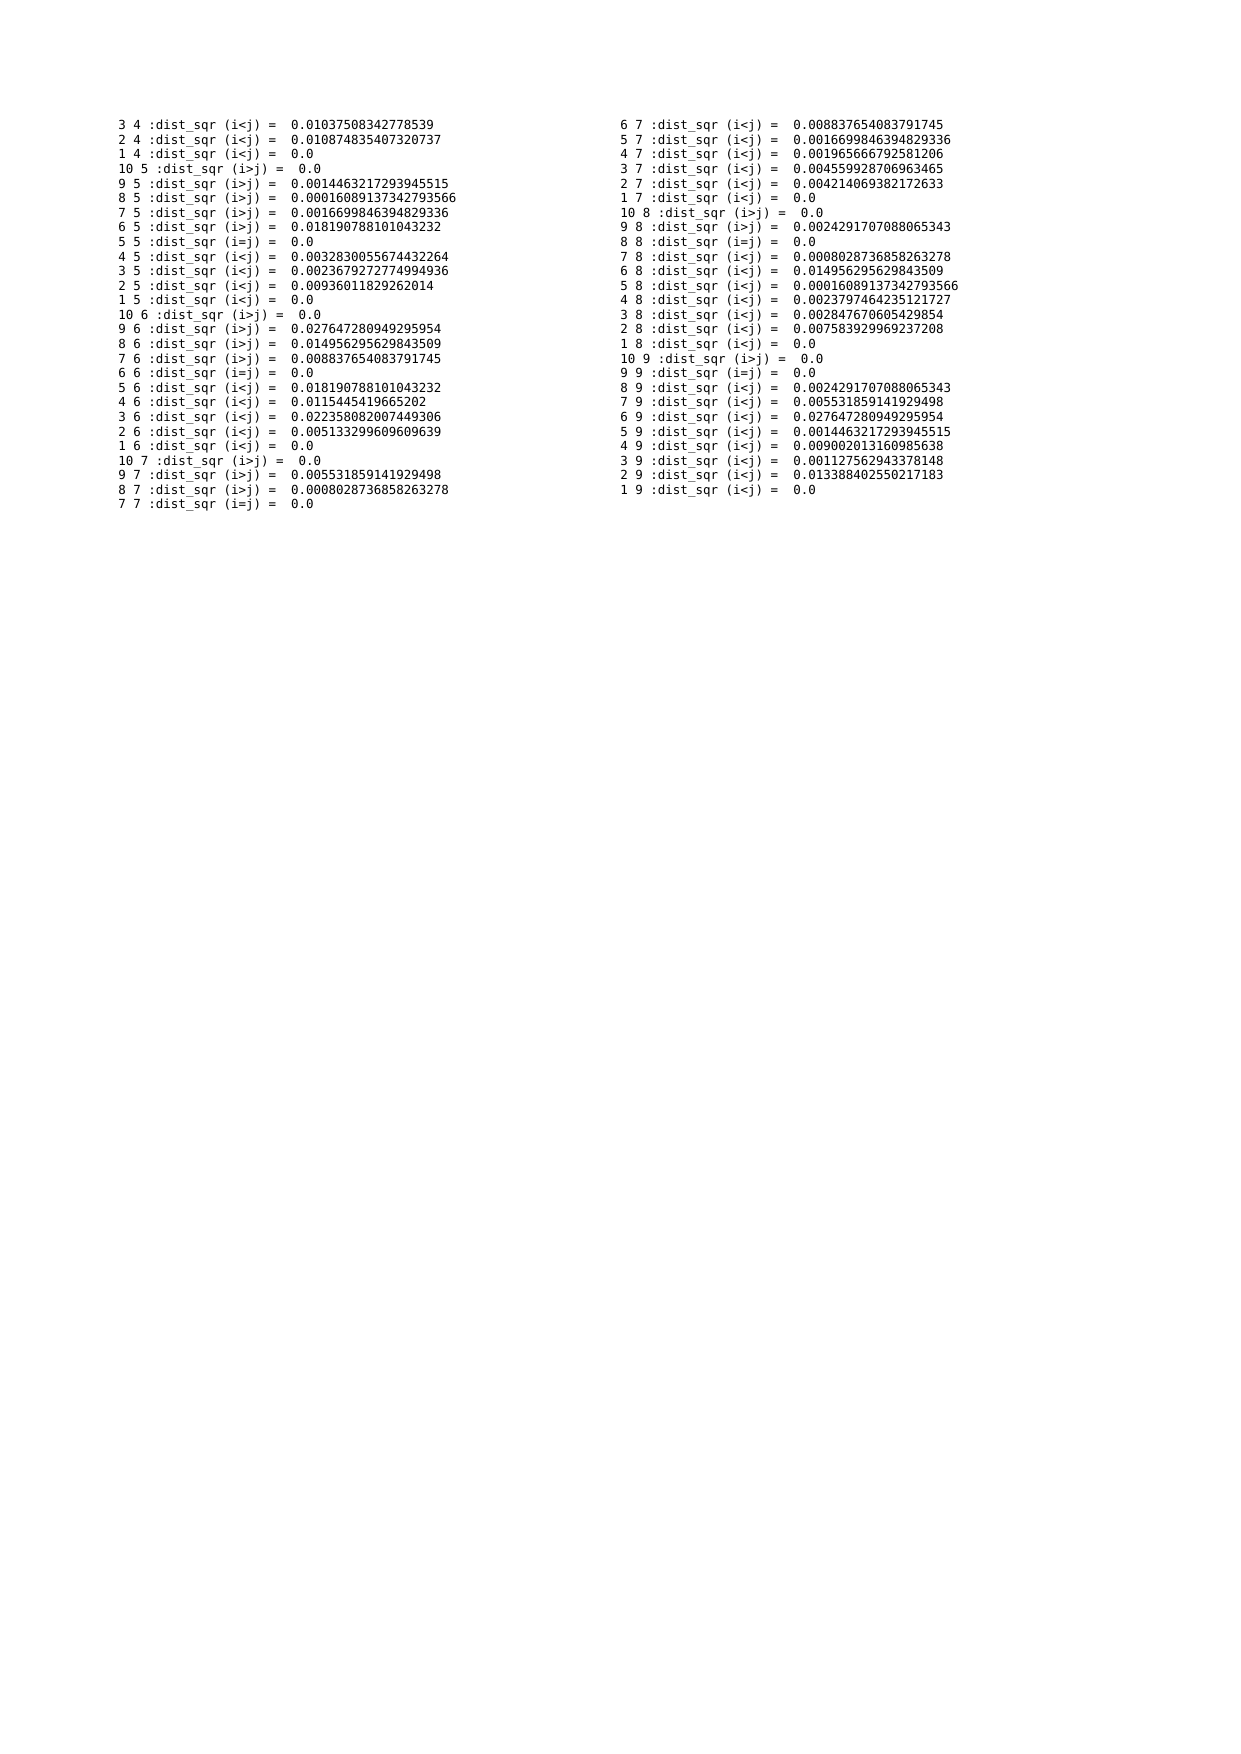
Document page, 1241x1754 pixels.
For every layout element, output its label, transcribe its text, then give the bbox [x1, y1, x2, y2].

text 2 7 :dist_sqr (i<j) = 0.004214069382172633 [620, 176, 1122, 191]
text 10 9 :dist_sqr (i>j) = 0.0 [620, 351, 1122, 366]
text 4 6 :dist_sqr (i<j) = 0.0115445419665202 [118, 395, 620, 410]
text 4 7 :dist_sqr (i<j) = 0.001965666792581206 [620, 147, 1122, 162]
text 10 7 :dist_sqr (i>j) = 0.0 [118, 453, 620, 468]
text 3 6 :dist_sqr (i<j) = 0.022358082007449306 [118, 410, 620, 424]
text 2 4 :dist_sqr (i<j) = 0.010874835407320737 [118, 133, 620, 147]
text 7 6 :dist_sqr (i>j) = 0.008837654083791745 [118, 351, 620, 366]
text 5 6 :dist_sqr (i<j) = 0.018190788101043232 [118, 381, 620, 395]
text 2 6 :dist_sqr (i<j) = 0.005133299609609639 [118, 424, 620, 439]
text 10 8 :dist_sqr (i>j) = 0.0 [620, 206, 1122, 220]
text 3 7 :dist_sqr (i<j) = 0.004559928706963465 [620, 162, 1122, 176]
text 4 9 :dist_sqr (i<j) = 0.009002013160985638 [620, 439, 1122, 453]
text 8 6 :dist_sqr (i>j) = 0.014956295629843509 [118, 337, 620, 351]
text 2 5 :dist_sqr (i<j) = 0.00936011829262014 [118, 278, 620, 293]
text 10 6 :dist_sqr (i>j) = 0.0 [118, 308, 620, 322]
text 1 4 :dist_sqr (i<j) = 0.0 [118, 147, 620, 162]
text 9 8 :dist_sqr (i>j) = 0.0024291707088065343 [620, 220, 1122, 235]
text 7 9 :dist_sqr (i<j) = 0.005531859141929498 [620, 395, 1122, 410]
text 6 6 :dist_sqr (i=j) = 0.0 [118, 366, 620, 381]
text 1 6 :dist_sqr (i<j) = 0.0 [118, 439, 620, 453]
text 1 8 :dist_sqr (i<j) = 0.0 [620, 337, 1122, 351]
text 1 7 :dist_sqr (i<j) = 0.0 [620, 191, 1122, 206]
text 8 7 :dist_sqr (i>j) = 0.0008028736858263278 [118, 483, 620, 497]
text 9 5 :dist_sqr (i>j) = 0.0014463217293945515 [118, 176, 620, 191]
text 10 5 :dist_sqr (i>j) = 0.0 [118, 162, 620, 176]
text 9 6 :dist_sqr (i>j) = 0.027647280949295954 [118, 322, 620, 337]
text 9 7 :dist_sqr (i>j) = 0.005531859141929498 [118, 468, 620, 483]
text 3 5 :dist_sqr (i<j) = 0.0023679272774994936 [118, 264, 620, 278]
text 5 8 :dist_sqr (i<j) = 0.00016089137342793566 [620, 278, 1122, 293]
text 9 9 :dist_sqr (i=j) = 0.0 [620, 366, 1122, 381]
text 2 8 :dist_sqr (i<j) = 0.007583929969237208 [620, 322, 1122, 337]
text 6 5 :dist_sqr (i>j) = 0.018190788101043232 [118, 220, 620, 235]
text 7 5 :dist_sqr (i>j) = 0.0016699846394829336 [118, 206, 620, 220]
text 5 9 :dist_sqr (i<j) = 0.0014463217293945515 [620, 424, 1122, 439]
text 7 8 :dist_sqr (i<j) = 0.0008028736858263278 [620, 249, 1122, 264]
text 6 9 :dist_sqr (i<j) = 0.027647280949295954 [620, 410, 1122, 424]
text 8 9 :dist_sqr (i<j) = 0.0024291707088065343 [620, 381, 1122, 395]
text 3 4 :dist_sqr (i<j) = 0.01037508342778539 [118, 118, 620, 133]
text 6 8 :dist_sqr (i<j) = 0.014956295629843509 [620, 264, 1122, 278]
text 8 5 :dist_sqr (i>j) = 0.00016089137342793566 [118, 191, 620, 206]
text 5 5 :dist_sqr (i=j) = 0.0 [118, 235, 620, 249]
text 8 8 :dist_sqr (i=j) = 0.0 [620, 235, 1122, 249]
text 1 9 :dist_sqr (i<j) = 0.0 [620, 483, 1122, 497]
text 6 7 :dist_sqr (i<j) = 0.008837654083791745 [620, 118, 1122, 133]
text 1 5 :dist_sqr (i<j) = 0.0 [118, 293, 620, 308]
text 4 8 :dist_sqr (i<j) = 0.0023797464235121727 [620, 293, 1122, 308]
text 5 7 :dist_sqr (i<j) = 0.0016699846394829336 [620, 133, 1122, 147]
text 3 8 :dist_sqr (i<j) = 0.002847670605429854 [620, 308, 1122, 322]
text 7 7 :dist_sqr (i=j) = 0.0 [118, 497, 620, 512]
text 4 5 :dist_sqr (i<j) = 0.0032830055674432264 [118, 249, 620, 264]
text 3 9 :dist_sqr (i<j) = 0.001127562943378148 [620, 453, 1122, 468]
text 2 9 :dist_sqr (i<j) = 0.013388402550217183 [620, 468, 1122, 483]
